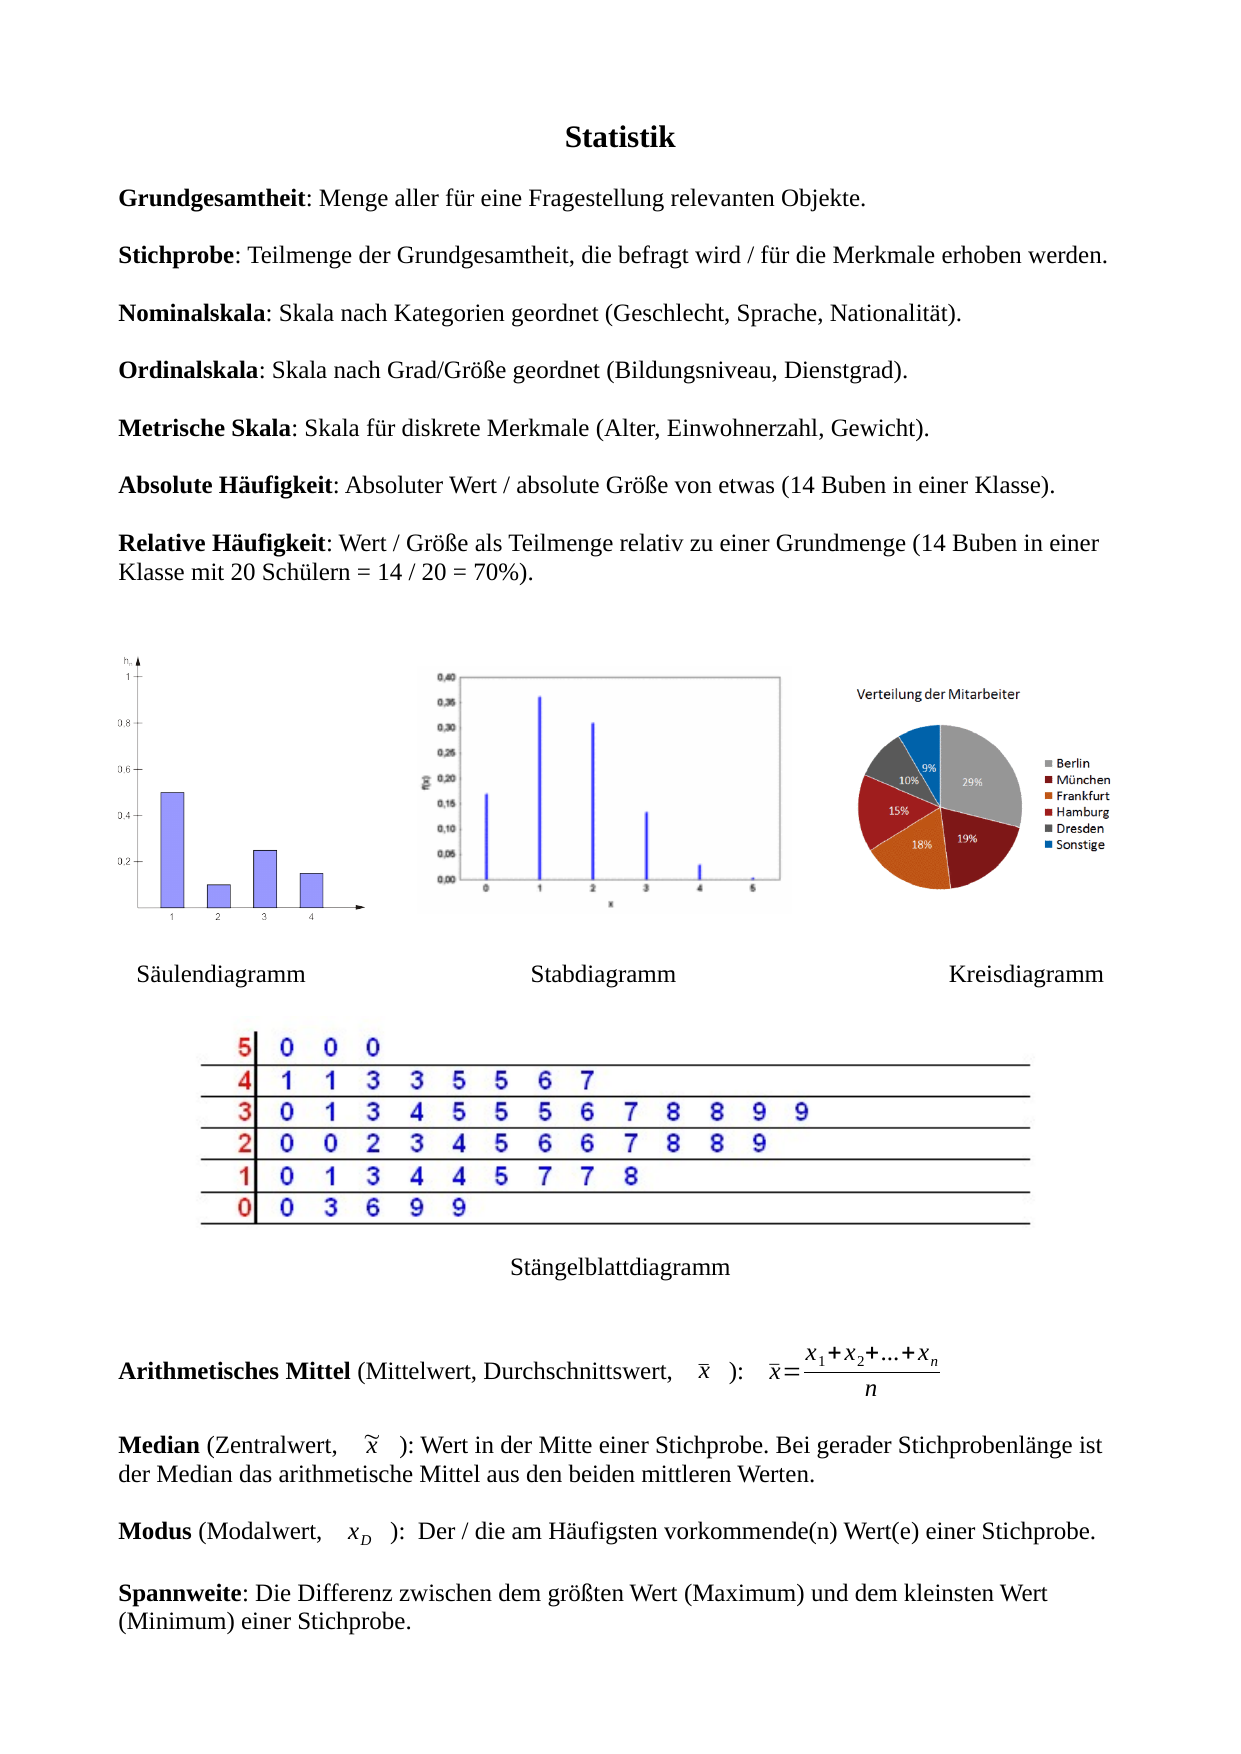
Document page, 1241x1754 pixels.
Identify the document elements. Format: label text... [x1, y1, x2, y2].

picture [117, 655, 365, 920]
text Stichprobe: Teilmenge der Grundgesamtheit, die befragt wird / für die Merkmale erhoben werden. [118, 240, 1122, 269]
picture [184, 1016, 1057, 1253]
text Modus (Modalwert, ): Der / die am Häufigsten vorkommende(n) Wert(e) einer Stichprobe. [118, 1516, 1122, 1549]
text Grundgesamtheit: Menge aller für eine Fragestellung relevanten Objekte. [118, 183, 1122, 212]
picture [848, 676, 1174, 902]
text Absolute Häufigkeit: Absoluter Wert / absolute Größe von etwas (14 Buben in einer Klasse). [118, 470, 1122, 499]
text Relative Häufigkeit: Wert / Größe als Teilmenge relativ zu einer Grundmenge (14 Buben in einer Klasse mit 20 Schülern = 14 / 20 = 70%). [118, 528, 1122, 585]
text Nominalskala: Skala nach Kategorien geordnet (Geschlecht, Sprache, Nationalität). [118, 298, 1122, 327]
text Stängelblattdiagramm [118, 1017, 1122, 1281]
text Spannweite: Die Differenz zwischen dem größten Wert (Maximum) und dem kleinsten Wert (Minimum) einer Stichprobe. [118, 1578, 1122, 1635]
text Metrische Skala: Skala für diskrete Merkmale (Alter, Einwohnerzahl, Gewicht). [118, 413, 1122, 442]
text Ordinalskala: Skala nach Grad/Größe geordnet (Bildungsniveau, Dienstgrad). [118, 355, 1122, 384]
text Arithmetisches Mittel (Mittelwert, Durchschnittswert, ): [118, 1339, 1122, 1401]
text Säulendiagramm Stabdiagramm Kreisdiagramm [118, 959, 1122, 988]
picture [417, 666, 792, 914]
text Statistik [118, 118, 1122, 154]
text Median (Zentralwert, ): Wert in der Mitte einer Stichprobe. Bei gerader Stichprobenlänge ist der Median das arithmetische Mittel aus den beiden mittleren Werten. [118, 1430, 1122, 1488]
